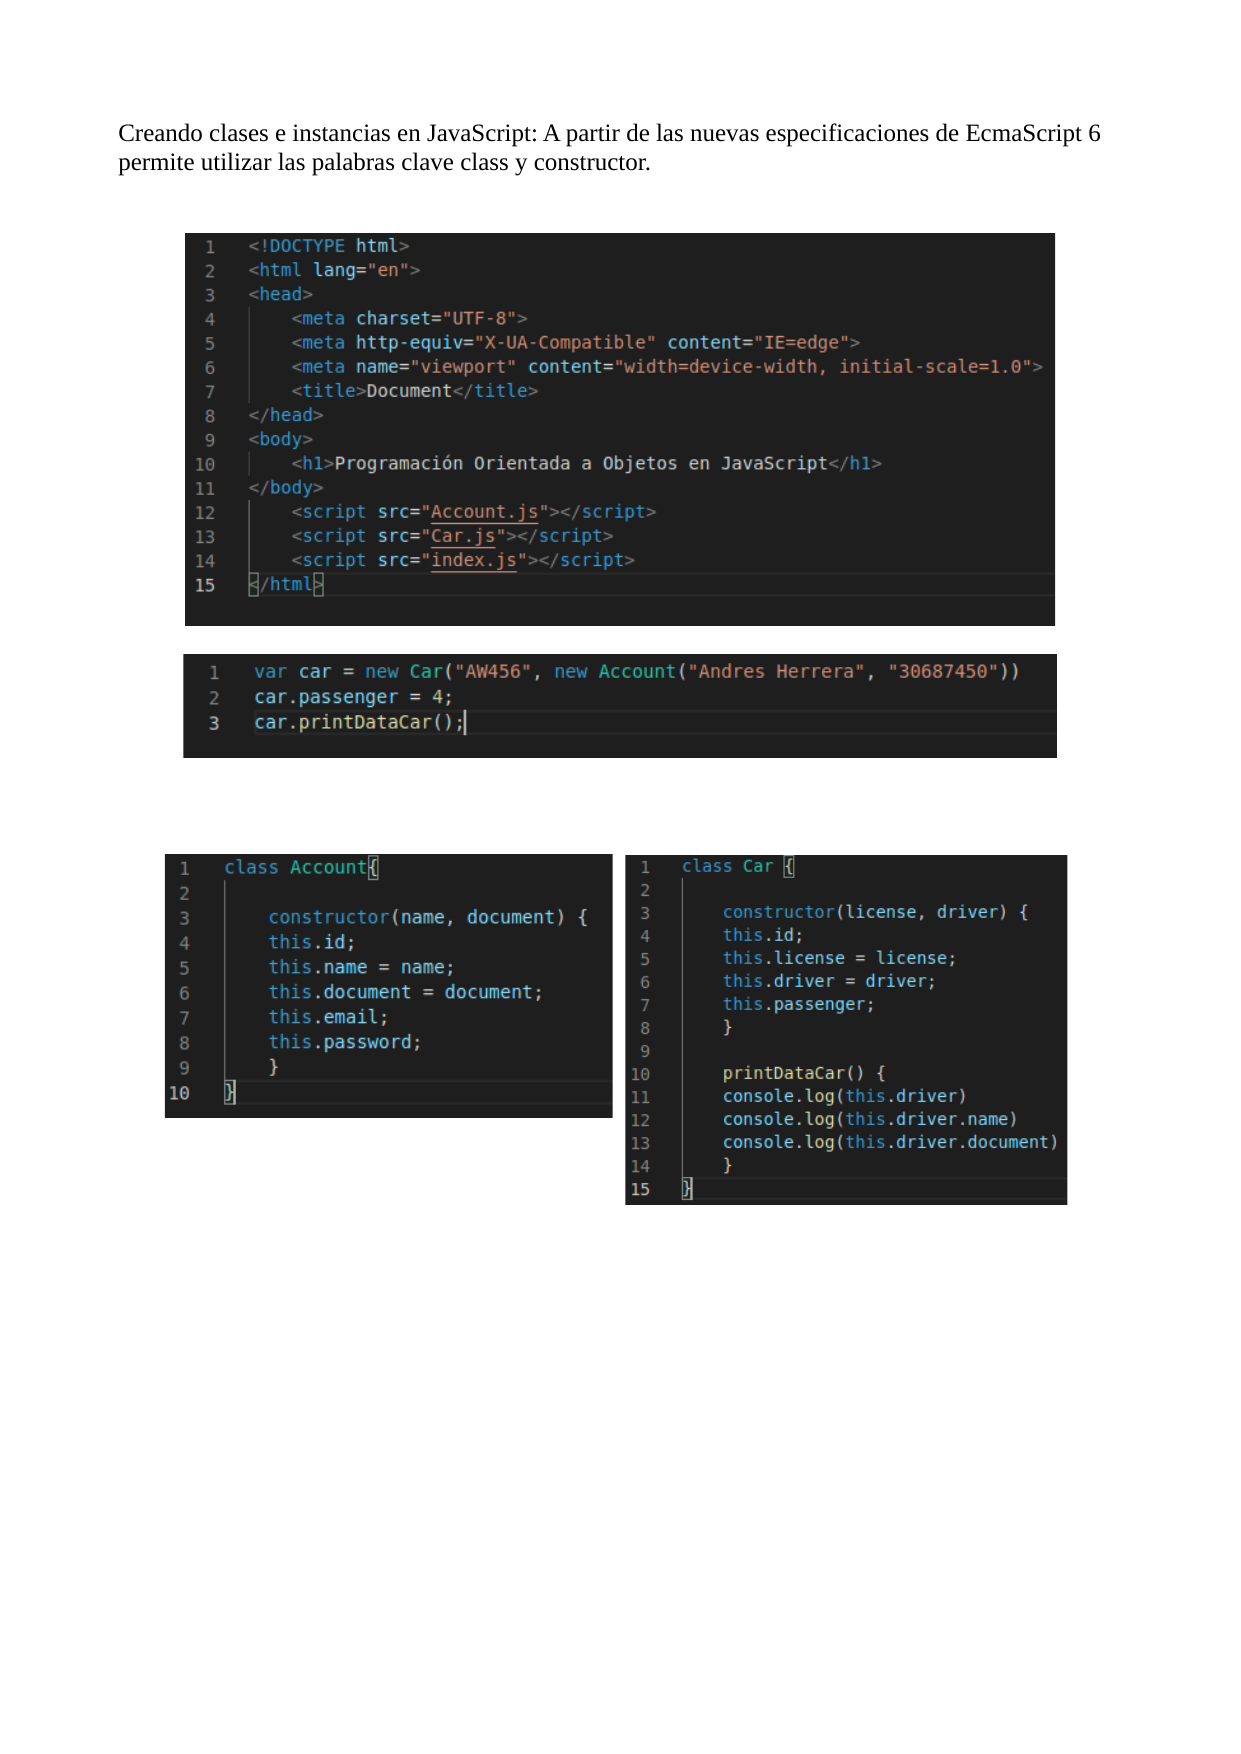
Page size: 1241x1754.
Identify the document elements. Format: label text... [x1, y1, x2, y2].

picture [183, 654, 1057, 758]
picture [164, 854, 613, 1118]
picture [625, 855, 1068, 1205]
picture [185, 233, 1055, 626]
text Creando clases e instancias en JavaScript: A partir de las nuevas especificaciones de EcmaScript 6 permite utilizar las palabras clave class y constructor. [118, 118, 1122, 176]
